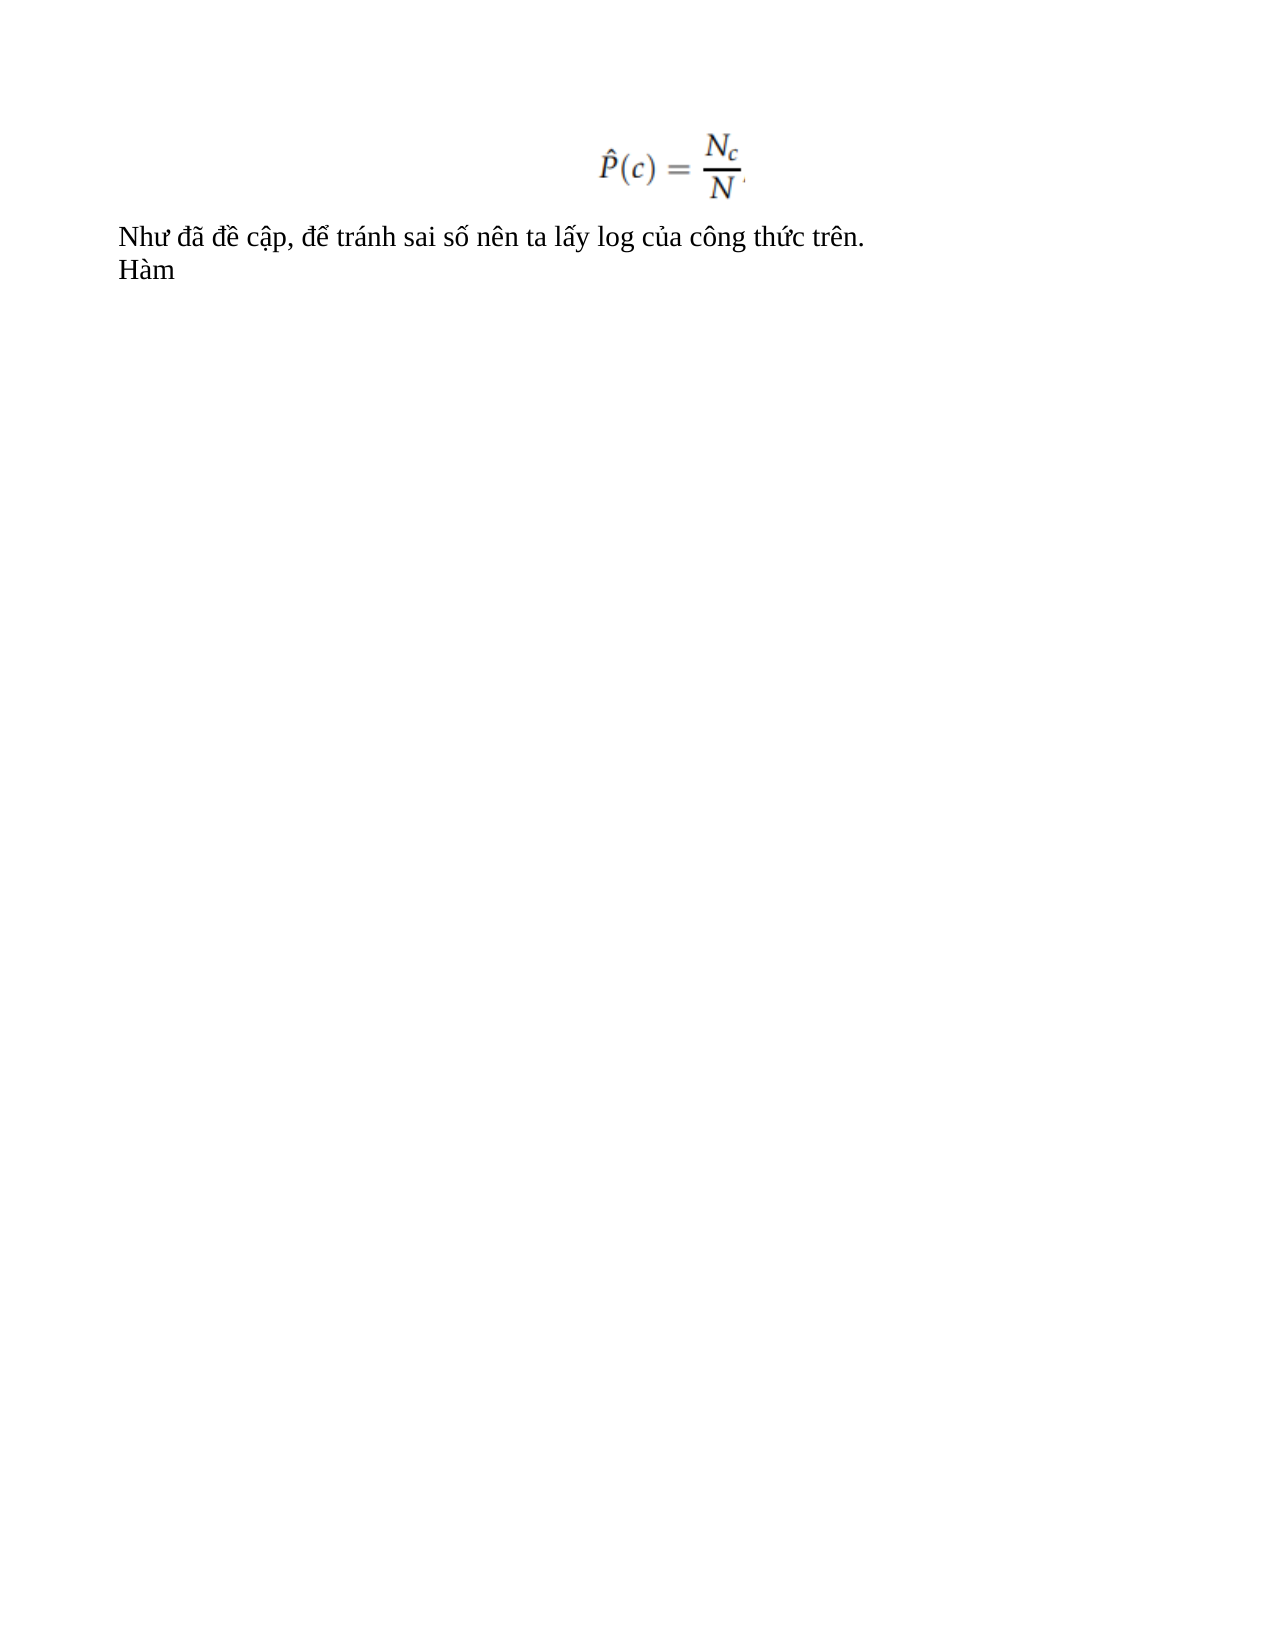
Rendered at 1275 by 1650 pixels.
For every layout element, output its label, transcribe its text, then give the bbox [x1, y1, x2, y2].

text Hàm [118, 252, 1157, 286]
text Như đã đề cập, để tránh sai số nên ta lấy log của công thức trên. [118, 219, 1157, 252]
picture [529, 118, 746, 211]
